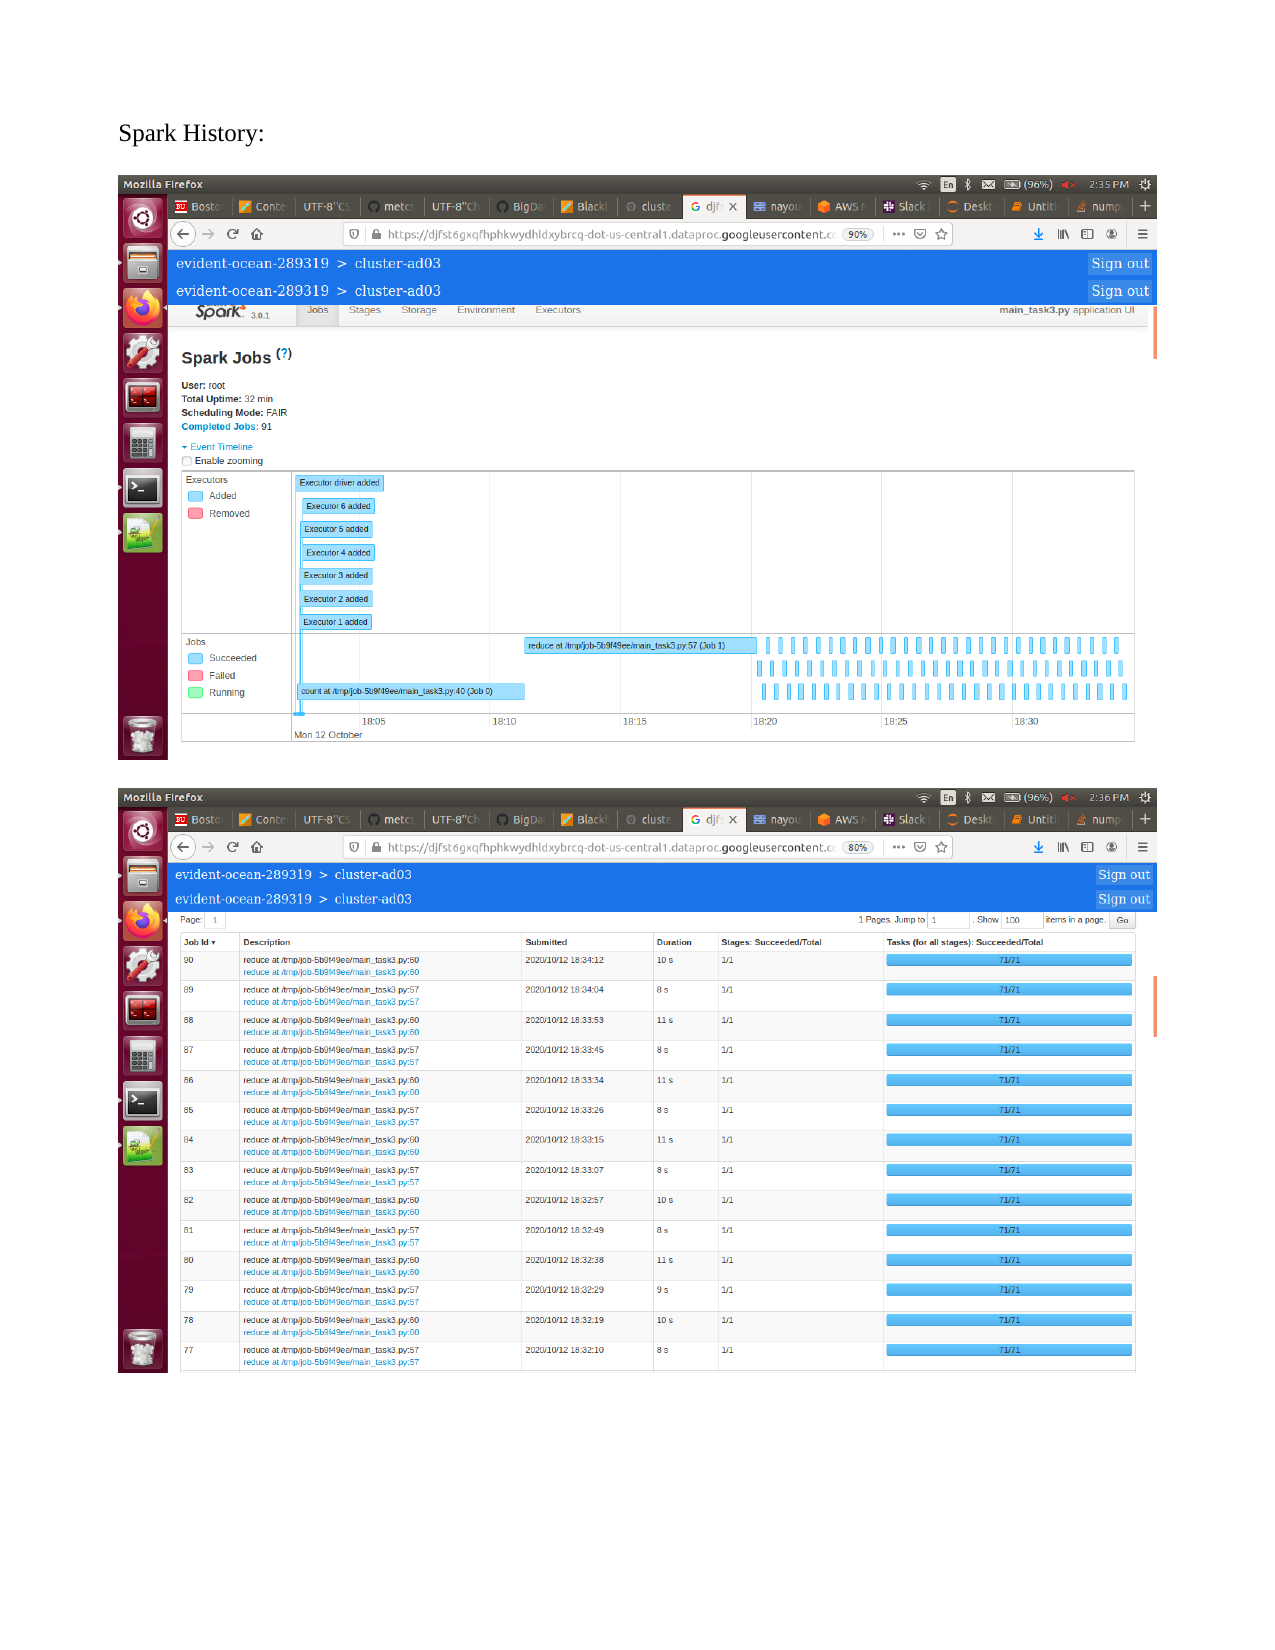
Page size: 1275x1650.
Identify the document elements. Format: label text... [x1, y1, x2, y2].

picture [118, 788, 1157, 1373]
text Spark History: [118, 118, 1157, 147]
picture [118, 175, 1157, 760]
